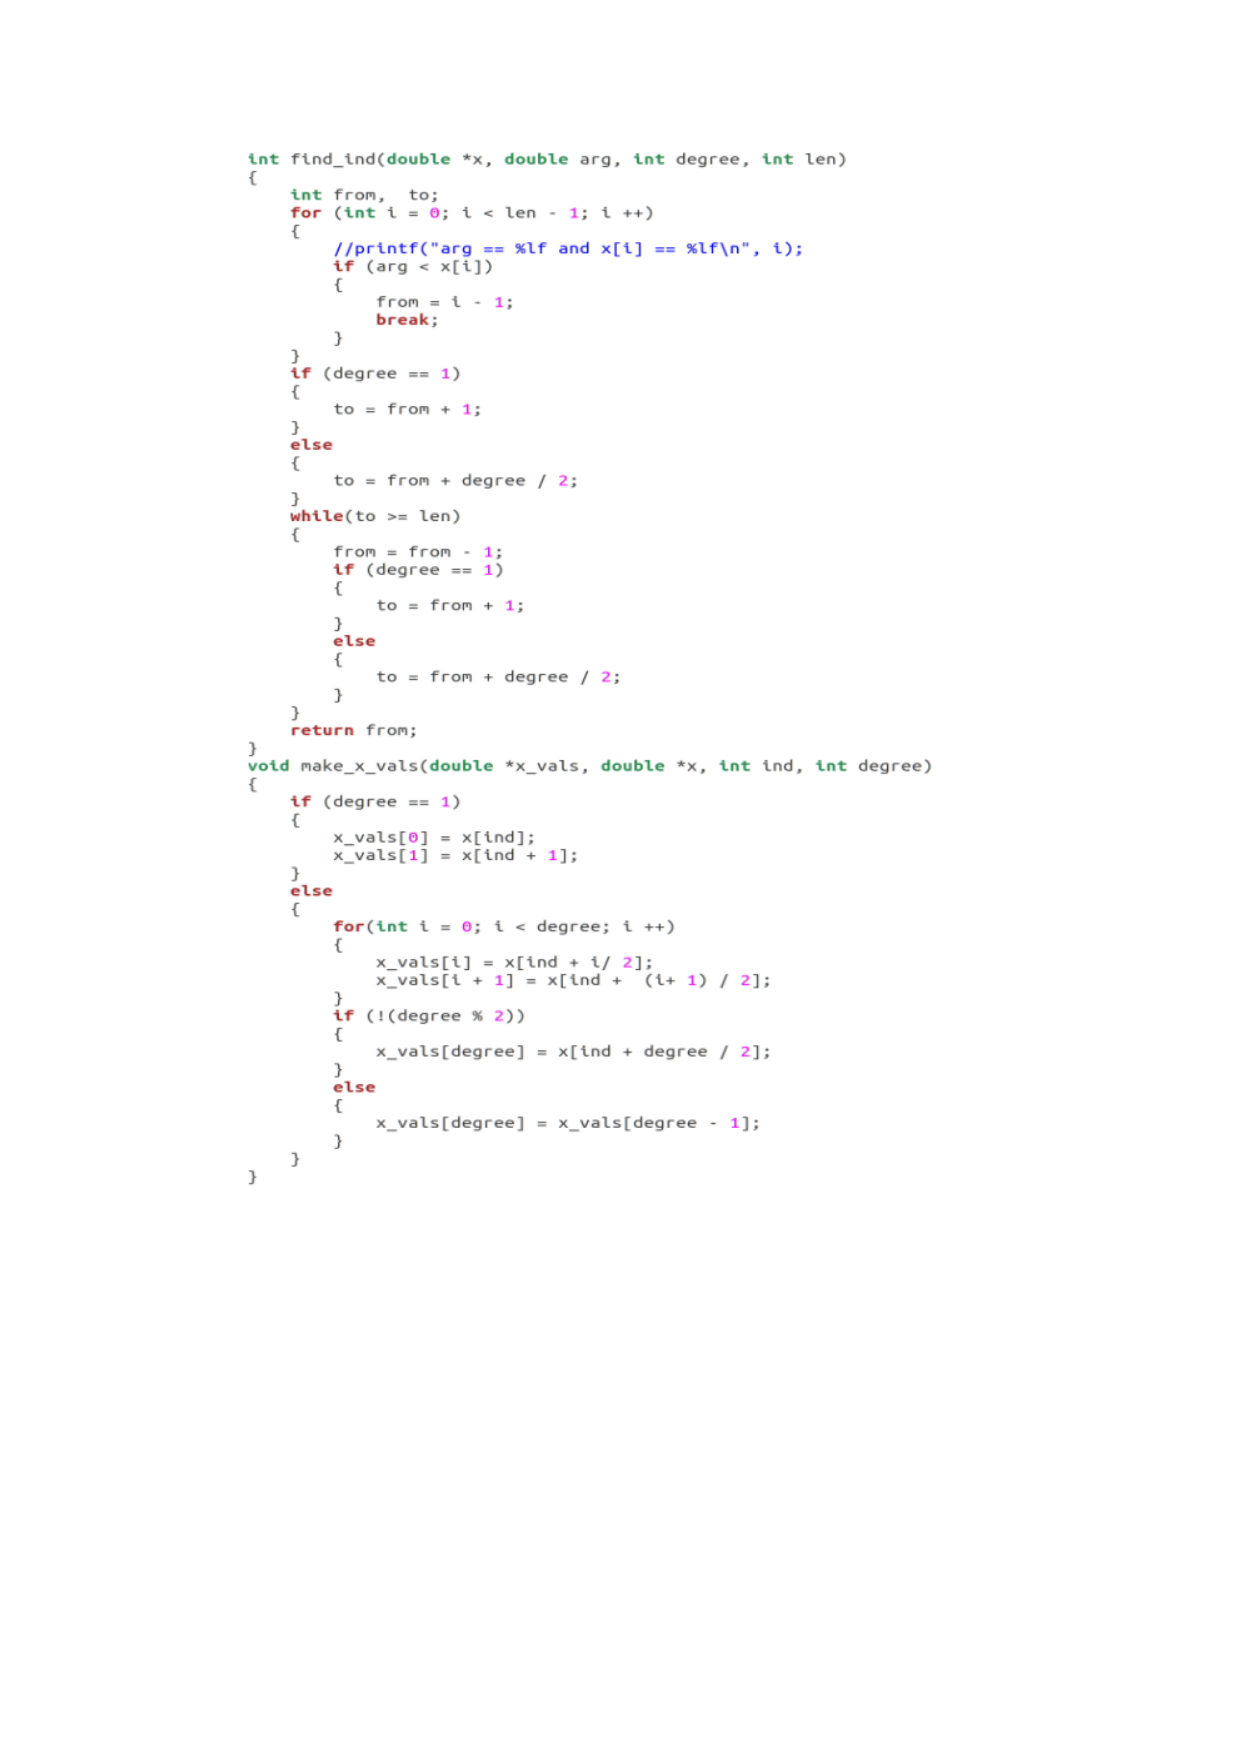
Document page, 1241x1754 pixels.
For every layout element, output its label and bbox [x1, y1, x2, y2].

picture [248, 151, 992, 1203]
